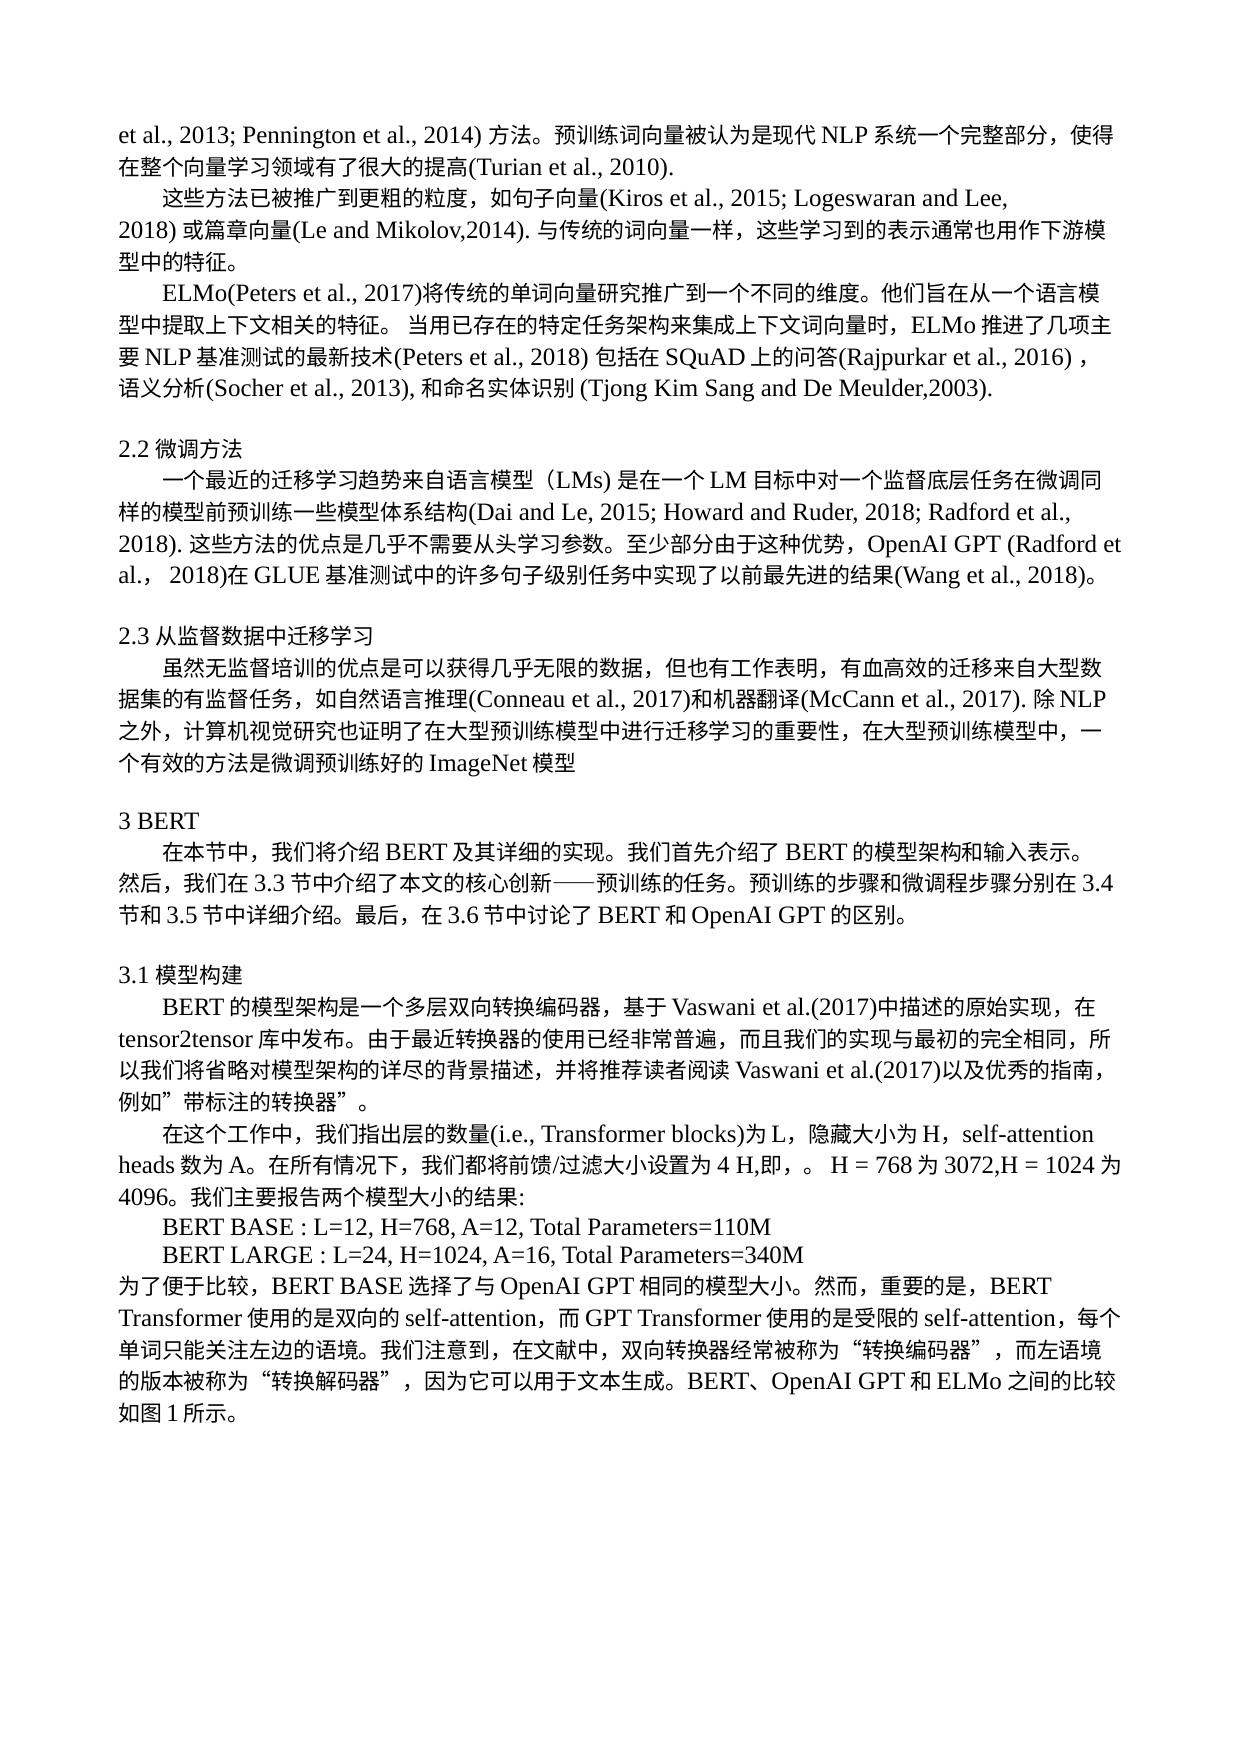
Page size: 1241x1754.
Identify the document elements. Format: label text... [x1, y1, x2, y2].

text BERT的模型架构是一个多层双向转换编码器，基于Vaswani et al.(2017)中描述的原始实现，在tensor2tensor库中发布。由于最近转换器的使用已经非常普遍，而且我们的实现与最初的完全相同，所以我们将省略对模型架构的详尽的背景描述，并将推荐读者阅读Vaswani et al.(2017)以及优秀的指南，例如”带标注的转换器”。 [118, 990, 1122, 1117]
text 3 BERT [118, 806, 1122, 835]
text 为了便于比较，BERT BASE选择了与OpenAI GPT相同的模型大小。然而，重要的是，BERT Transformer使用的是双向的self-attention，而GPT Transformer使用的是受限的self-attention，每个单词只能关注左边的语境。我们注意到，在文献中，双向转换器经常被称为“转换编码器”，而左语境的版本被称为“转换解码器”，因为它可以用于文本生成。BERT、OpenAI GPT和ELMo之间的比较如图1所示。 [118, 1269, 1122, 1428]
text BERT BASE : L=12, H=768, A=12, Total Parameters=110M [118, 1212, 1122, 1241]
text 在这个工作中，我们指出层的数量(i.e., Transformer blocks)为L，隐藏大小为H，self-attention heads数为A。在所有情况下，我们都将前馈/过滤大小设置为4 H,即，。 H = 768为3072,H = 1024为4096。我们主要报告两个模型大小的结果: [118, 1117, 1122, 1212]
text 2.3 从监督数据中迁移学习 [118, 619, 1122, 651]
text 然后，我们在3.3节中介绍了本文的核心创新——预训练的任务。预训练的步骤和微调程步骤分别在3.4节和3.5节中详细介绍。最后，在3.6节中讨论了BERT和OpenAI GPT的区别。 [118, 866, 1122, 930]
text 一个最近的迁移学习趋势来自语言模型（LMs) 是在一个LM目标中对一个监督底层任务在微调同样的模型前预训练一些模型体系结构(Dai and Le, 2015; Howard and Ruder, 2018; Radford et al., 2018). 这些方法的优点是几乎不需要从头学习参数。至少部分由于这种优势，OpenAI GPT (Radford et al.， 2018)在GLUE基准测试中的许多句子级别任务中实现了以前最先进的结果(Wang et al., 2018)。 [118, 463, 1122, 590]
text 2.2 微调方法 [118, 432, 1122, 463]
text et al., 2013; Pennington et al., 2014) 方法。预训练词向量被认为是现代NLP系统一个完整部分，使得在整个向量学习领域有了很大的提高(Turian et al., 2010). [118, 118, 1122, 181]
text 2018) 或篇章向量(Le and Mikolov,2014). 与传统的词向量一样，这些学习到的表示通常也用作下游模型中的特征。 [118, 213, 1122, 276]
text ELMo(Peters et al., 2017)将传统的单词向量研究推广到一个不同的维度。他们旨在从一个语言模型中提取上下文相关的特征。 当用已存在的特定任务架构来集成上下文词向量时，ELMo推进了几项主要NLP基准测试的最新技术(Peters et al., 2018) 包括在SQuAD上的问答(Rajpurkar et al., 2016) ， 语义分析(Socher et al., 2013), 和命名实体识别 (Tjong Kim Sang and De Meulder,2003). [118, 276, 1122, 403]
text 这些方法已被推广到更粗的粒度，如句子向量(Kiros et al., 2015; Logeswaran and Lee, [118, 181, 1122, 213]
text BERT LARGE : L=24, H=1024, A=16, Total Parameters=340M [118, 1241, 1122, 1269]
text 3.1 模型构建 [118, 958, 1122, 990]
text 在本节中，我们将介绍BERT及其详细的实现。我们首先介绍了BERT的模型架构和输入表示。 [118, 835, 1122, 866]
text 虽然无监督培训的优点是可以获得几乎无限的数据，但也有工作表明，有血高效的迁移来自大型数据集的有监督任务，如自然语言推理(Conneau et al., 2017)和机器翻译(McCann et al., 2017). 除NLP之外，计算机视觉研究也证明了在大型预训练模型中进行迁移学习的重要性，在大型预训练模型中，一个有效的方法是微调预训练好的ImageNet模型 [118, 651, 1122, 777]
